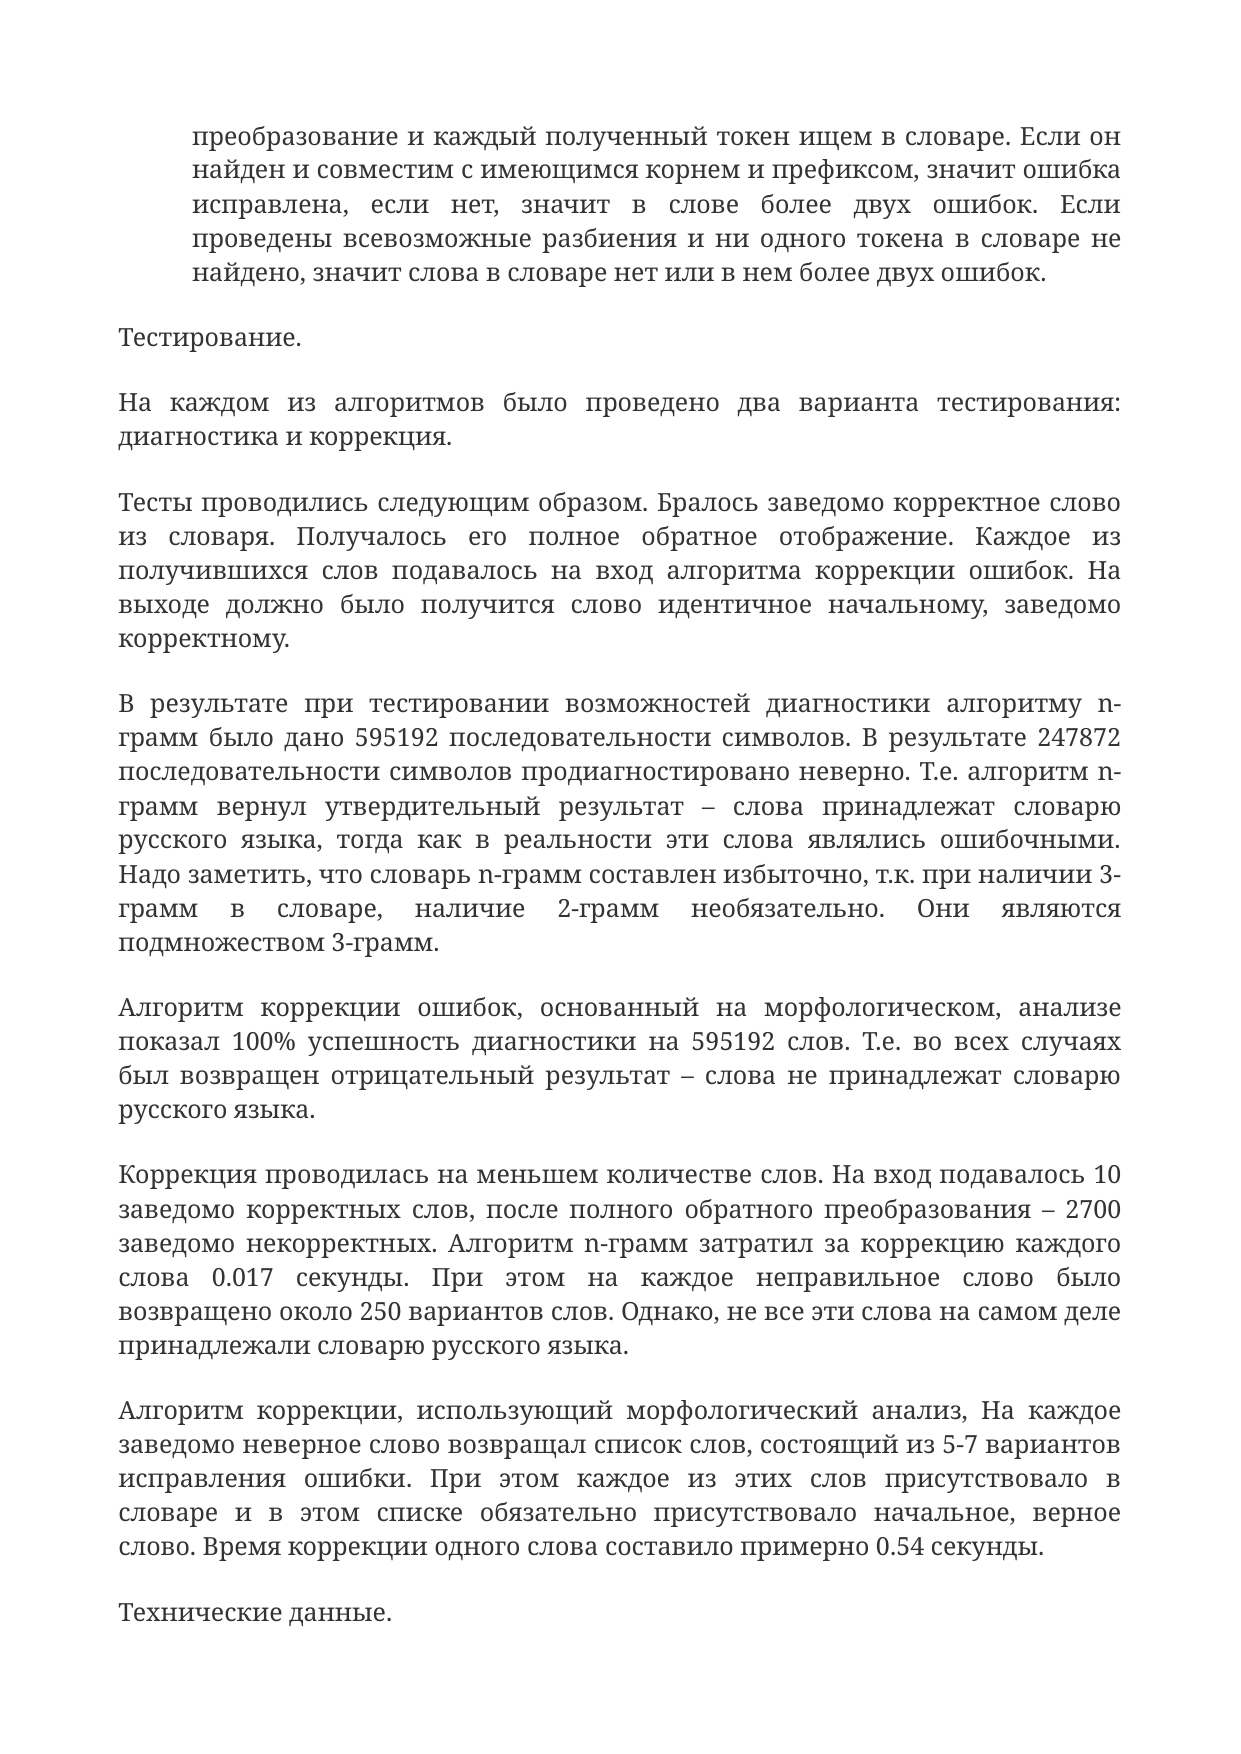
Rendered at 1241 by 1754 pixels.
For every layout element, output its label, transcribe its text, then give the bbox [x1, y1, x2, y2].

text В результате при тестировании возможностей диагностики алгоритму n-грамм было дано 595192 последовательности символов. В результате 247872 последовательности символов продиагностировано неверно. Т.е. алгоритм n-грамм вернул утвердительный результат – слова принадлежат словарю русского языка, тогда как в реальности эти слова являлись ошибочными. Надо заметить, что словарь n-грамм составлен избыточно, т.к. при наличии 3-грамм в словаре, наличие 2-грамм необязательно. Они являются подмножеством 3-грамм. [118, 686, 1122, 958]
text Тесты проводились следующим образом. Бралось заведомо корректное слово из словаря. Получалось его полное обратное отображение. Каждое из получившихся слов подавалось на вход алгоритма коррекции ошибок. На выходе должно было получится слово идентичное начальному, заведомо корректному. [118, 484, 1122, 655]
list преобразование и каждый полученный токен ищем в словаре. Если он найден и совместим с имеющимся корнем и префиксом, значит ошибка исправлена, если нет, значит в слове более двух ошибок. Если проведены всевозможные разбиения и ни одного токена в словаре не найдено, значит слова в словаре нет или в нем более двух ошибок. [118, 118, 1122, 288]
text Технические данные. [118, 1594, 1122, 1628]
text Коррекция проводилась на меньшем количестве слов. На вход подавалось 10 заведомо корректных слов, после полного обратного преобразования – 2700 заведомо некорректных. Алгоритм n-грамм затратил за коррекцию каждого слова 0.017 секунды. При этом на каждое неправильное слово было возвращено около 250 вариантов слов. Однако, не все эти слова на самом деле принадлежали словарю русского языка. [118, 1157, 1122, 1362]
text Алгоритм коррекции, использующий морфологический анализ, На каждое заведомо неверное слово возвращал список слов, состоящий из 5-7 вариантов исправления ошибки. При этом каждое из этих слов присутствовало в словаре и в этом списке обязательно присутствовало начальное, верное слово. Время коррекции одного слова составило примерно 0.54 секунды. [118, 1393, 1122, 1563]
text Тестирование. [118, 320, 1122, 354]
text На каждом из алгоритмов было проведено два варианта тестирования: диагностика и коррекция. [118, 385, 1122, 453]
text Алгоритм коррекции ошибок, основанный на морфологическом, анализе показал 100% успешность диагностики на 595192 слов. Т.е. во всех случаях был возвращен отрицательный результат – слова не принадлежат словарю русского языка. [118, 990, 1122, 1126]
